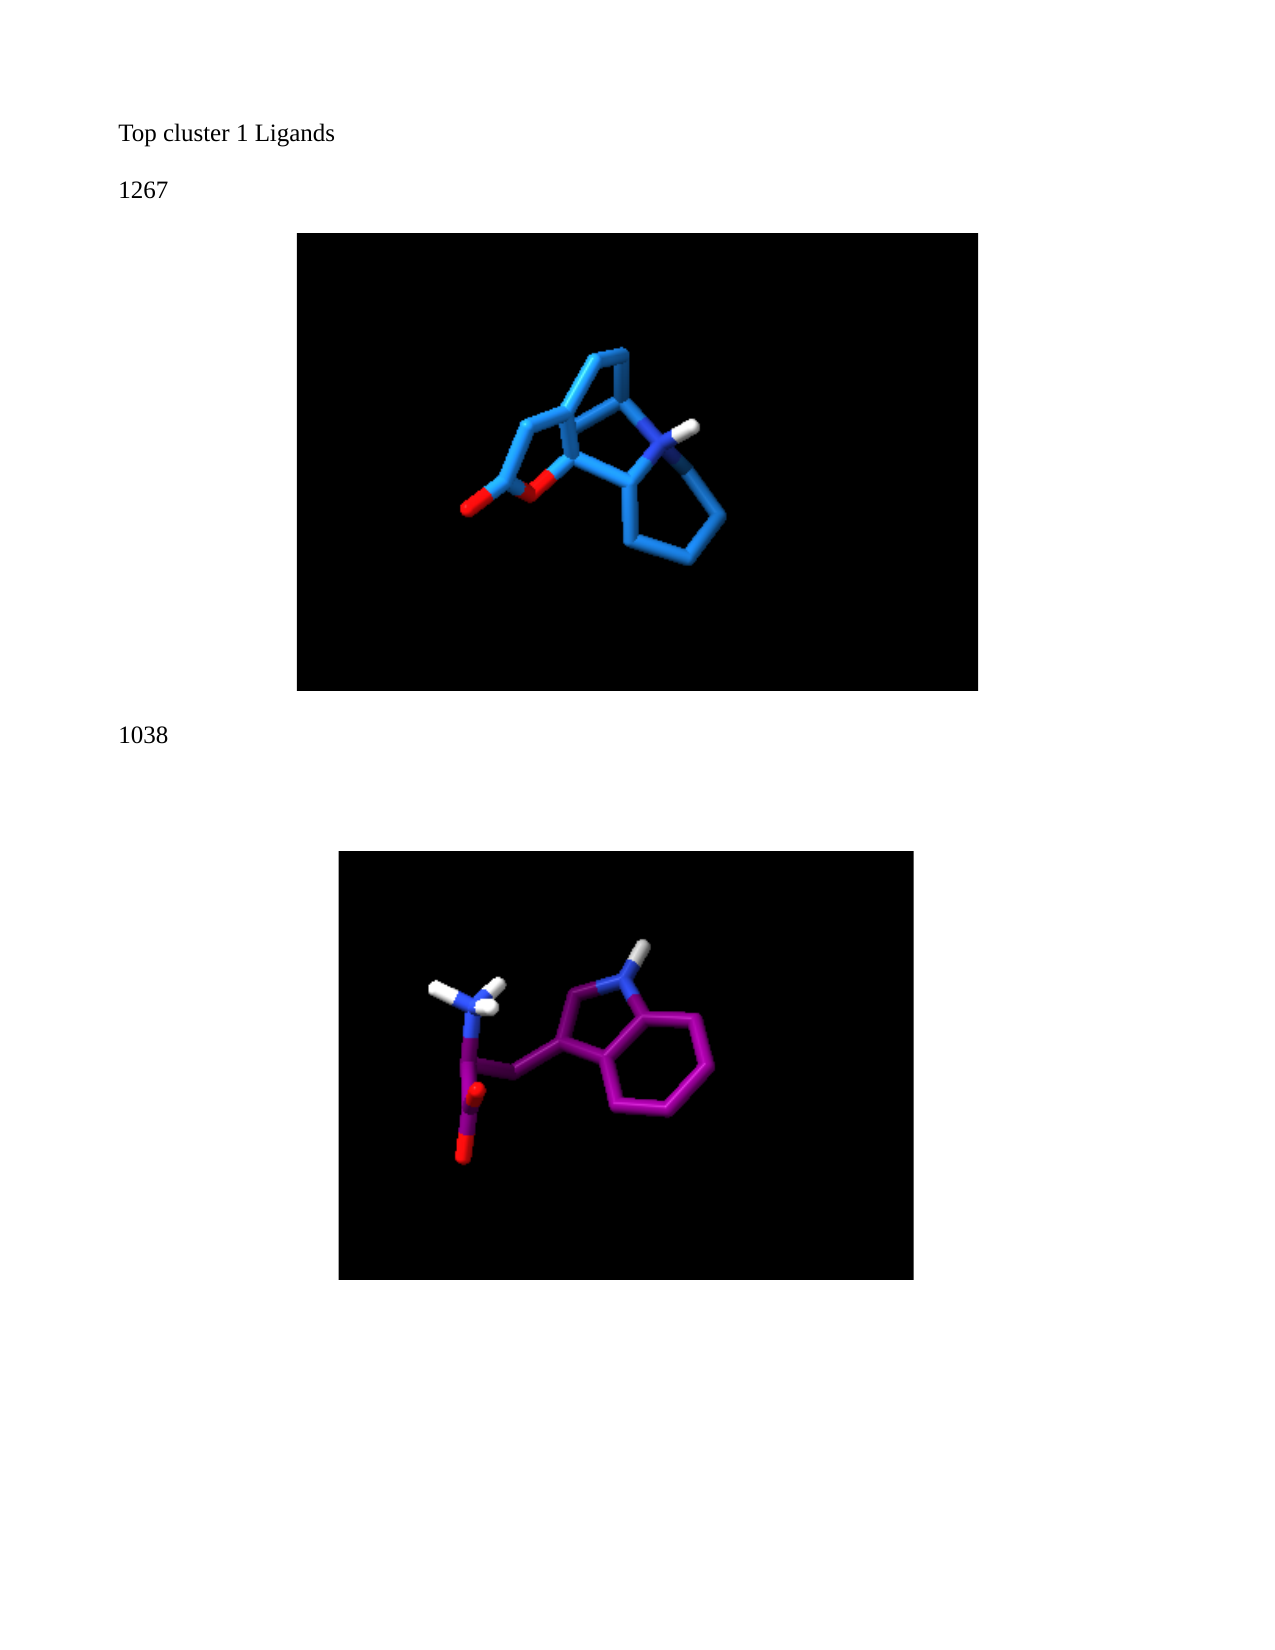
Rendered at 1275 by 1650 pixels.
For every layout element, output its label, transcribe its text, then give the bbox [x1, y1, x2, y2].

text 1267 [118, 176, 1157, 204]
picture [338, 851, 914, 1280]
text 1038 [118, 720, 1157, 748]
text Top cluster 1 Ligands [118, 118, 1157, 147]
picture [296, 233, 979, 691]
